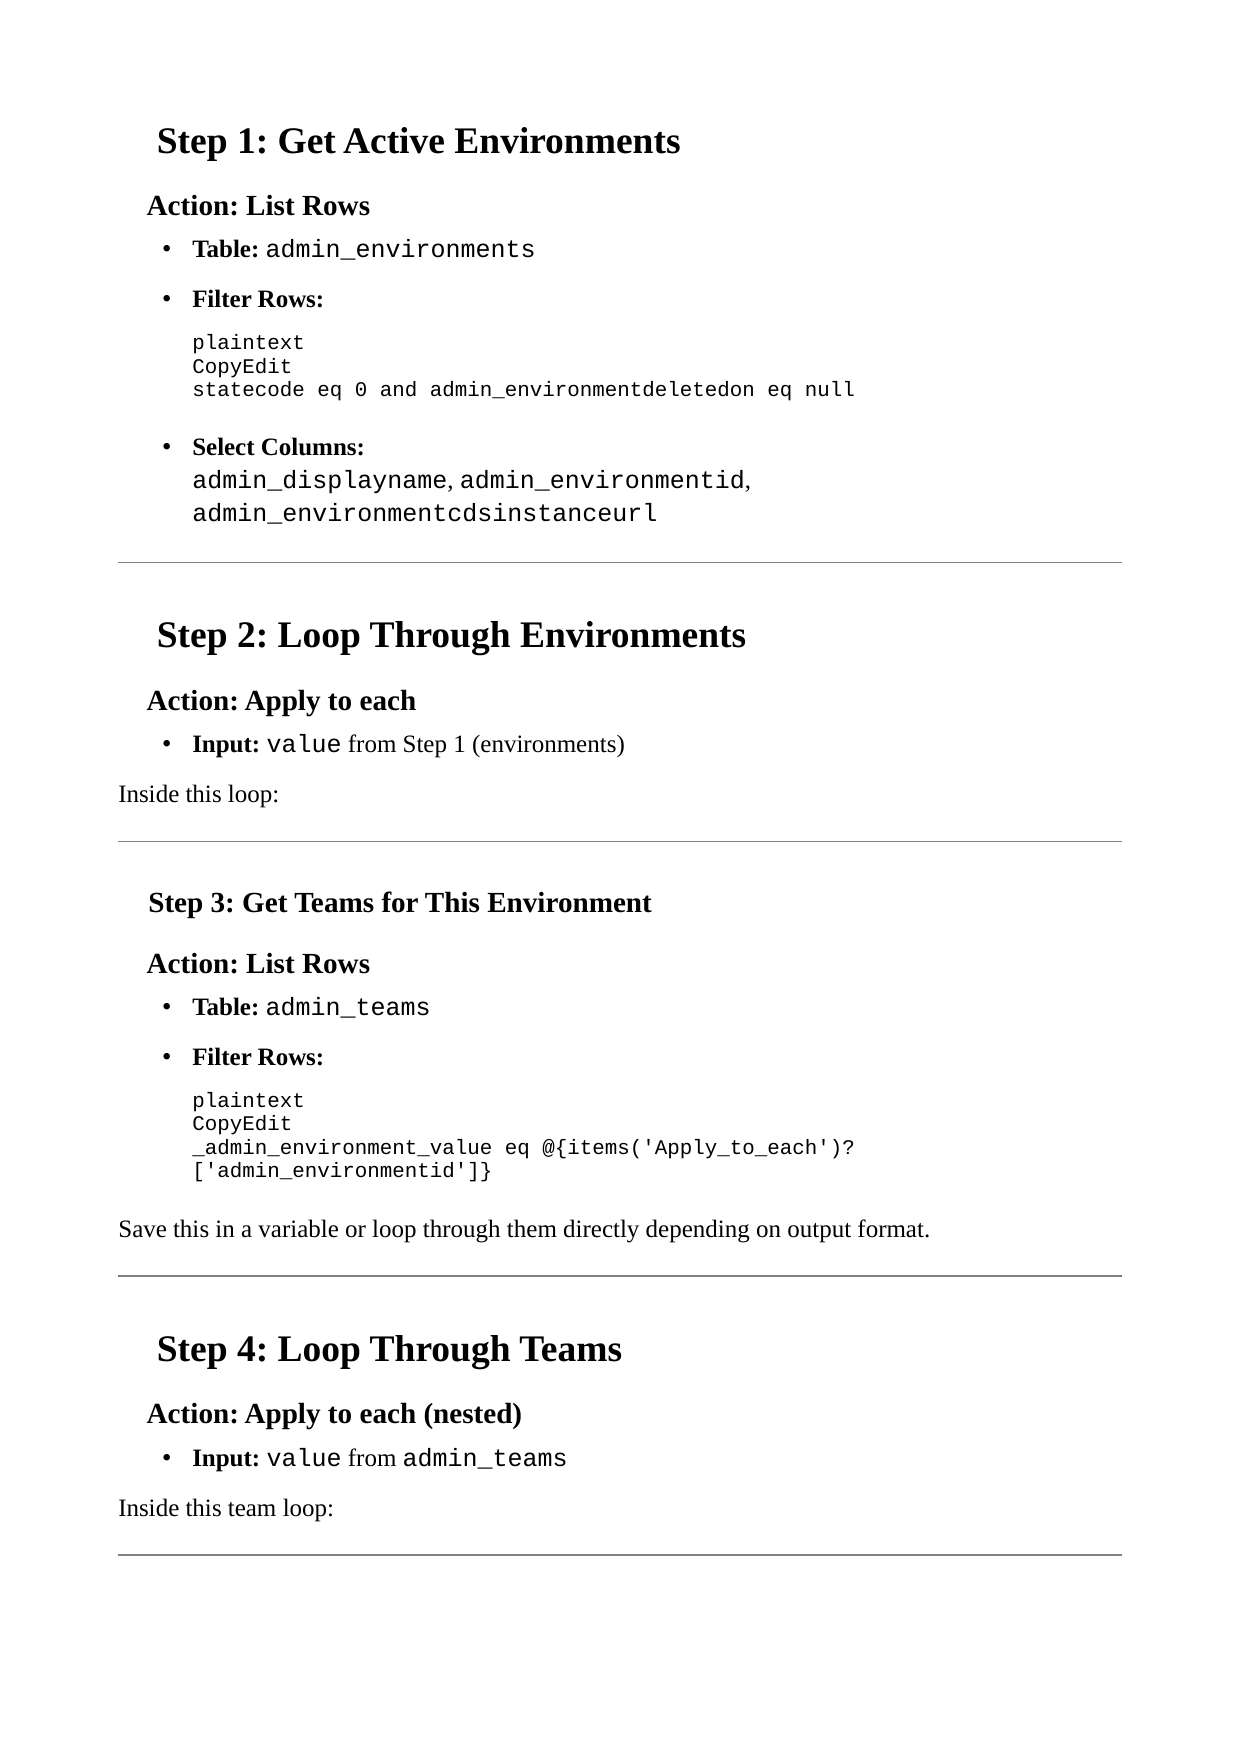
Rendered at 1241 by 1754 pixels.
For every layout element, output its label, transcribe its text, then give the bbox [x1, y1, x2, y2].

list plaintext [162, 332, 1122, 356]
subtitle 🔹 Step 3: Get Teams for This Environment [118, 885, 1122, 919]
list statecode eq 0 and admin_environmentdeletedon eq null [162, 379, 1122, 403]
list plaintext [162, 1089, 1122, 1113]
subtitle ➕ Action: Apply to each [118, 683, 1122, 716]
list Input: value from admin_teams [162, 1443, 1122, 1473]
subtitle 🔹 Step 1: Get Active Environments [118, 118, 1122, 161]
subtitle ➕ Action: Apply to each (nested) [118, 1397, 1122, 1430]
list Table: admin_teams [162, 992, 1122, 1023]
list Input: value from Step 1 (environments) [162, 729, 1122, 760]
text Inside this loop: [118, 779, 1122, 808]
list Filter Rows: [162, 1042, 1122, 1071]
subtitle 🔁 Step 2: Loop Through Environments [118, 613, 1122, 656]
subtitle ➕ Action: List Rows [118, 946, 1122, 979]
list Filter Rows: [162, 284, 1122, 313]
subtitle 🔁 Step 4: Loop Through Teams [118, 1326, 1122, 1369]
list Table: admin_environments [162, 234, 1122, 265]
list Select Columns: admin_displayname, admin_environmentid, admin_environmentcdsinstanceurl [162, 432, 1122, 529]
subtitle ➕ Action: List Rows [118, 188, 1122, 222]
text Inside this team loop: [118, 1493, 1122, 1521]
list CopyEdit [162, 1113, 1122, 1137]
text Save this in a variable or loop through them directly depending on output format. [118, 1214, 1122, 1242]
list _admin_environment_value eq @{items('Apply_to_each')?['admin_environmentid']} [162, 1137, 1122, 1184]
list CopyEdit [162, 356, 1122, 379]
